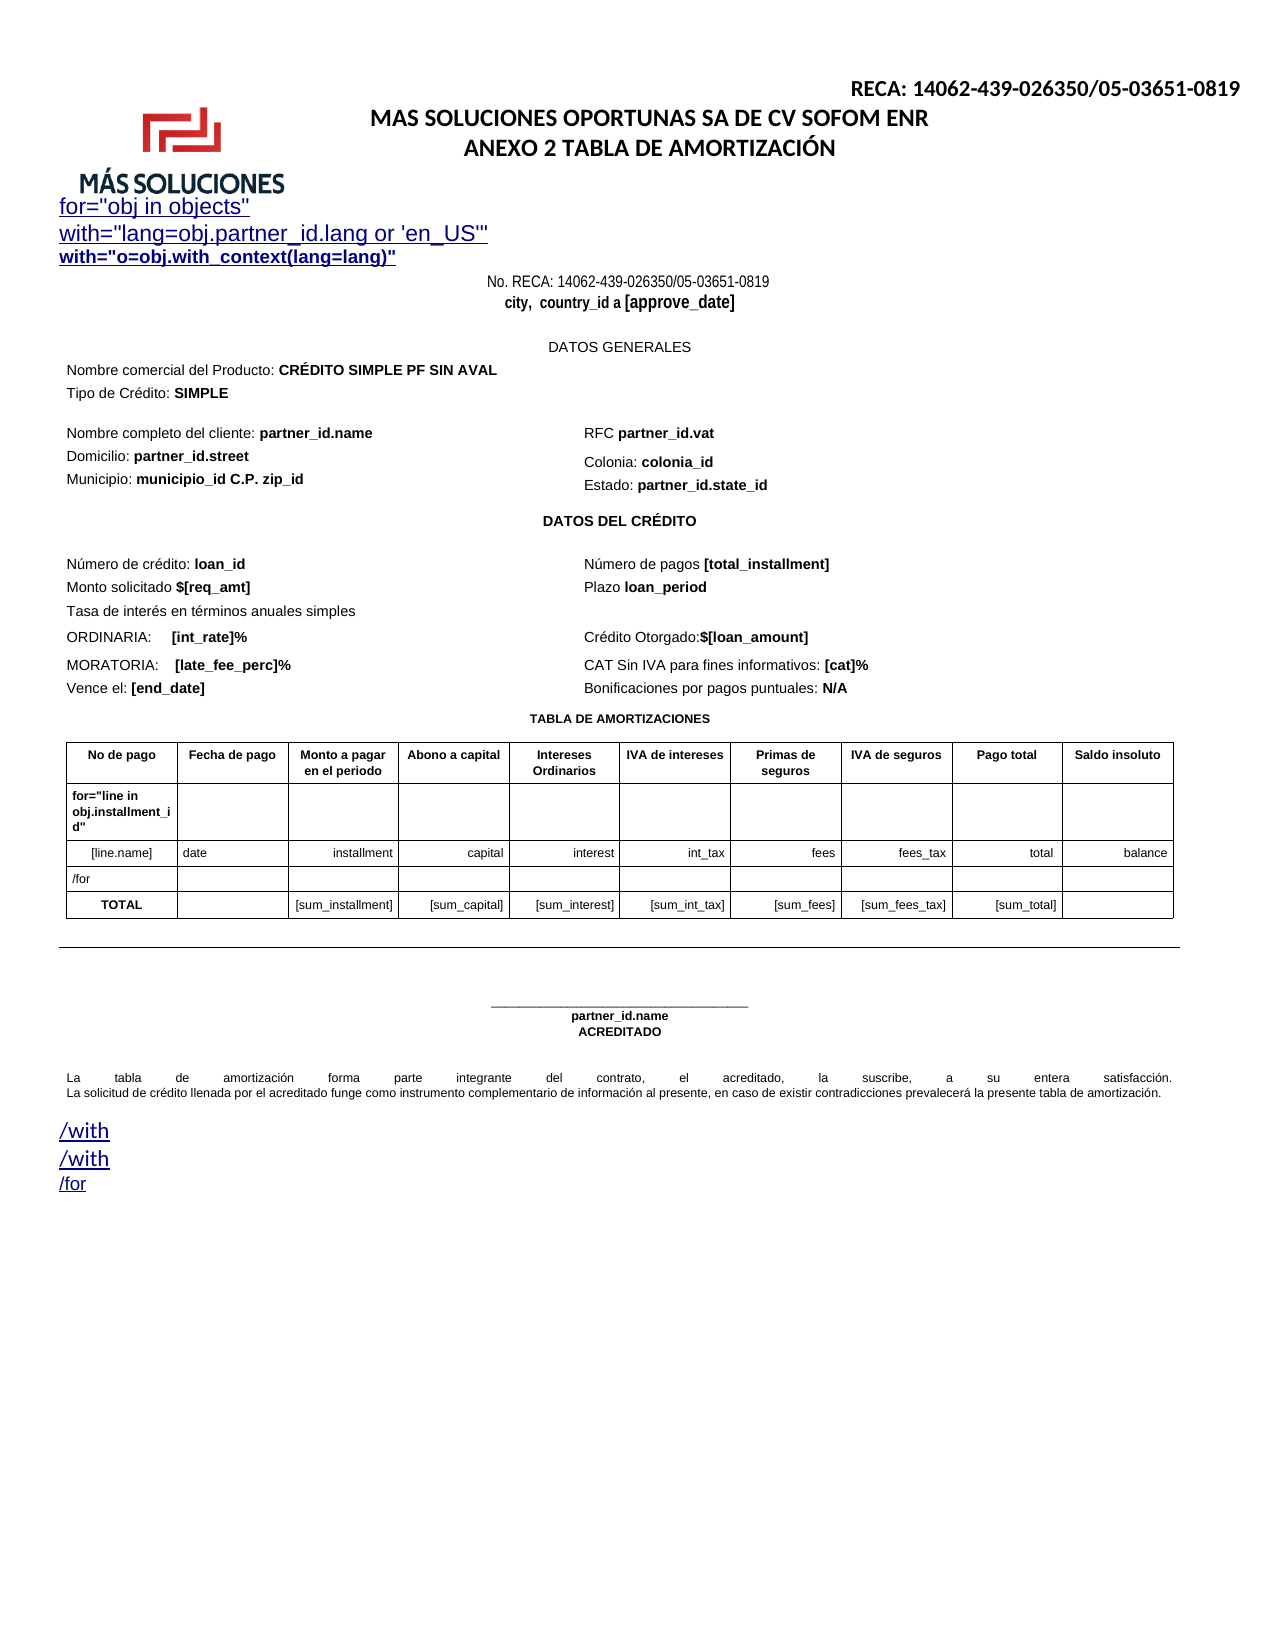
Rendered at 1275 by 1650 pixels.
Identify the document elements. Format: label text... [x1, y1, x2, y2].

table_cell Municipio: municipio_id C.P. zip_id [59, 470, 577, 493]
table_cell installment [289, 841, 398, 866]
table_cell Tipo de Crédito: SIMPLE [59, 378, 1180, 401]
picture [73, 101, 289, 203]
table_cell [731, 867, 841, 891]
table_cell [620, 867, 730, 891]
table_cell TOTAL [67, 892, 177, 917]
table_cell [1063, 867, 1173, 891]
table_cell [842, 867, 952, 891]
table_cell [731, 784, 841, 839]
table_header IVA de seguros [842, 743, 952, 783]
table_cell [1094, 549, 1180, 572]
table_cell [399, 867, 509, 891]
table_cell [404, 595, 577, 673]
text with="o=obj.with_context(lang=lang)" [59, 246, 1240, 268]
table_header Intereses Ordinarios [510, 743, 619, 783]
table_cell La tabla de amortización forma parte integrante del contrato, el acreditado, la suscribe, a su entera satisfacción. La solicitud de crédito llenada por el acreditado funge como instrumento complementario de información al presente, en caso de existir contradicciones prevalecerá la presente tabla de amortización. [59, 1054, 1180, 1116]
text for="obj in objects" [59, 193, 1240, 220]
text /with [59, 1144, 1240, 1172]
table_header Pago total [953, 743, 1062, 783]
table_cell fees [731, 841, 841, 866]
table_header Fecha de pago [178, 743, 288, 783]
table_cell MORATORIA: [late_fee_perc]% [59, 646, 404, 673]
table_cell [sum_fees] [731, 892, 841, 917]
table_cell [sum_int_tax] [620, 892, 730, 917]
table_cell fees_tax [842, 841, 952, 866]
table_cell Colonia: colonia_id [577, 448, 1180, 470]
text /with [59, 1116, 1240, 1144]
table_cell [1094, 572, 1180, 595]
table_cell [953, 784, 1062, 839]
table_cell balance [1063, 841, 1173, 866]
table_cell [510, 784, 619, 839]
table_cell DATOS DEL CRÉDITO [59, 493, 1180, 549]
table_cell int_tax [620, 841, 730, 866]
table_cell Domicilio: partner_id.street [59, 448, 577, 470]
table_cell Monto solicitado $[req_amt] [59, 572, 404, 595]
table_cell [404, 572, 577, 595]
table_cell capital [399, 841, 509, 866]
table_cell [sum_capital] [399, 892, 509, 917]
table_cell [953, 867, 1062, 891]
table_cell DATOS GENERALES [59, 333, 1180, 355]
table_cell Nombre comercial del Producto: CRÉDITO SIMPLE PF SIN AVAL [59, 355, 1180, 378]
table_cell ORDINARIA: [int_rate]% [59, 620, 404, 646]
table_cell [59, 401, 1180, 424]
table_cell city, country_id a [approve_date] [59, 291, 1180, 332]
table_cell for="line in obj.installment_id" [67, 784, 177, 839]
table_cell [404, 549, 577, 572]
table_cell Bonificaciones por pagos puntuales: N/A [577, 674, 1094, 696]
table_header No de pago [67, 743, 177, 783]
table_cell [sum_installment] [289, 892, 398, 917]
text MAS SOLUCIONES OPORTUNAS SA DE CV SOFOM ENR [289, 102, 1240, 132]
table_cell date [178, 841, 288, 866]
table_cell [404, 674, 577, 696]
table_cell Estado: partner_id.state_id [577, 470, 1180, 493]
table_cell total [953, 841, 1062, 866]
table_cell [178, 867, 288, 891]
table_header Primas de seguros [731, 743, 841, 783]
table_cell RFC partner_id.vat [577, 425, 1180, 447]
table_cell Número de pagos [total_installment] [577, 549, 1094, 572]
table_header Monto a pagar en el periodo [289, 743, 398, 783]
table_cell [1094, 595, 1180, 673]
table_cell [line.name] [67, 841, 177, 866]
table_header Abono a capital [399, 743, 509, 783]
table_cell [1063, 784, 1173, 839]
table_cell Plazo loan_period [577, 572, 1094, 595]
table_cell [1094, 674, 1180, 696]
table_cell Número de crédito: loan_id [59, 549, 404, 572]
table_cell [510, 867, 619, 891]
table_cell [sum_interest] [510, 892, 619, 917]
table_cell Vence el: [end_date] [59, 674, 404, 696]
table_cell [289, 867, 398, 891]
table_cell CAT Sin IVA para fines informativos: [cat]% [577, 646, 1094, 673]
table_cell interest [510, 841, 619, 866]
table_cell Nombre completo del cliente: partner_id.name [59, 425, 577, 447]
text with="lang=obj.partner_id.lang or 'en_US'" [59, 220, 1240, 246]
table_cell [620, 784, 730, 839]
table_cell /for [67, 867, 177, 891]
table_cell Crédito Otorgado:$[loan_amount] [577, 595, 1094, 646]
table_header Saldo insoluto [1063, 743, 1173, 783]
table_cell [sum_fees_tax] [842, 892, 952, 917]
text ANEXO 2 TABLA DE AMORTIZACIÓN [289, 132, 1240, 163]
table_cell TABLA DE AMORTIZACIONES [59, 696, 1180, 947]
table_header No. RECA: 14062-439-026350/05-03651-0819 [59, 268, 1180, 291]
table_header IVA de intereses [620, 743, 730, 783]
table_cell Tasa de interés en términos anuales simples [59, 595, 404, 619]
table_cell [399, 784, 509, 839]
table_cell _____________________________________ partner_id.name ACREDITADO [59, 948, 1180, 1054]
table_cell [1063, 892, 1173, 917]
table_cell [178, 784, 288, 839]
table_cell [178, 892, 288, 917]
table_cell [sum_total] [953, 892, 1062, 917]
text /for [59, 1172, 1240, 1194]
table_cell [842, 784, 952, 839]
table_cell [289, 784, 398, 839]
